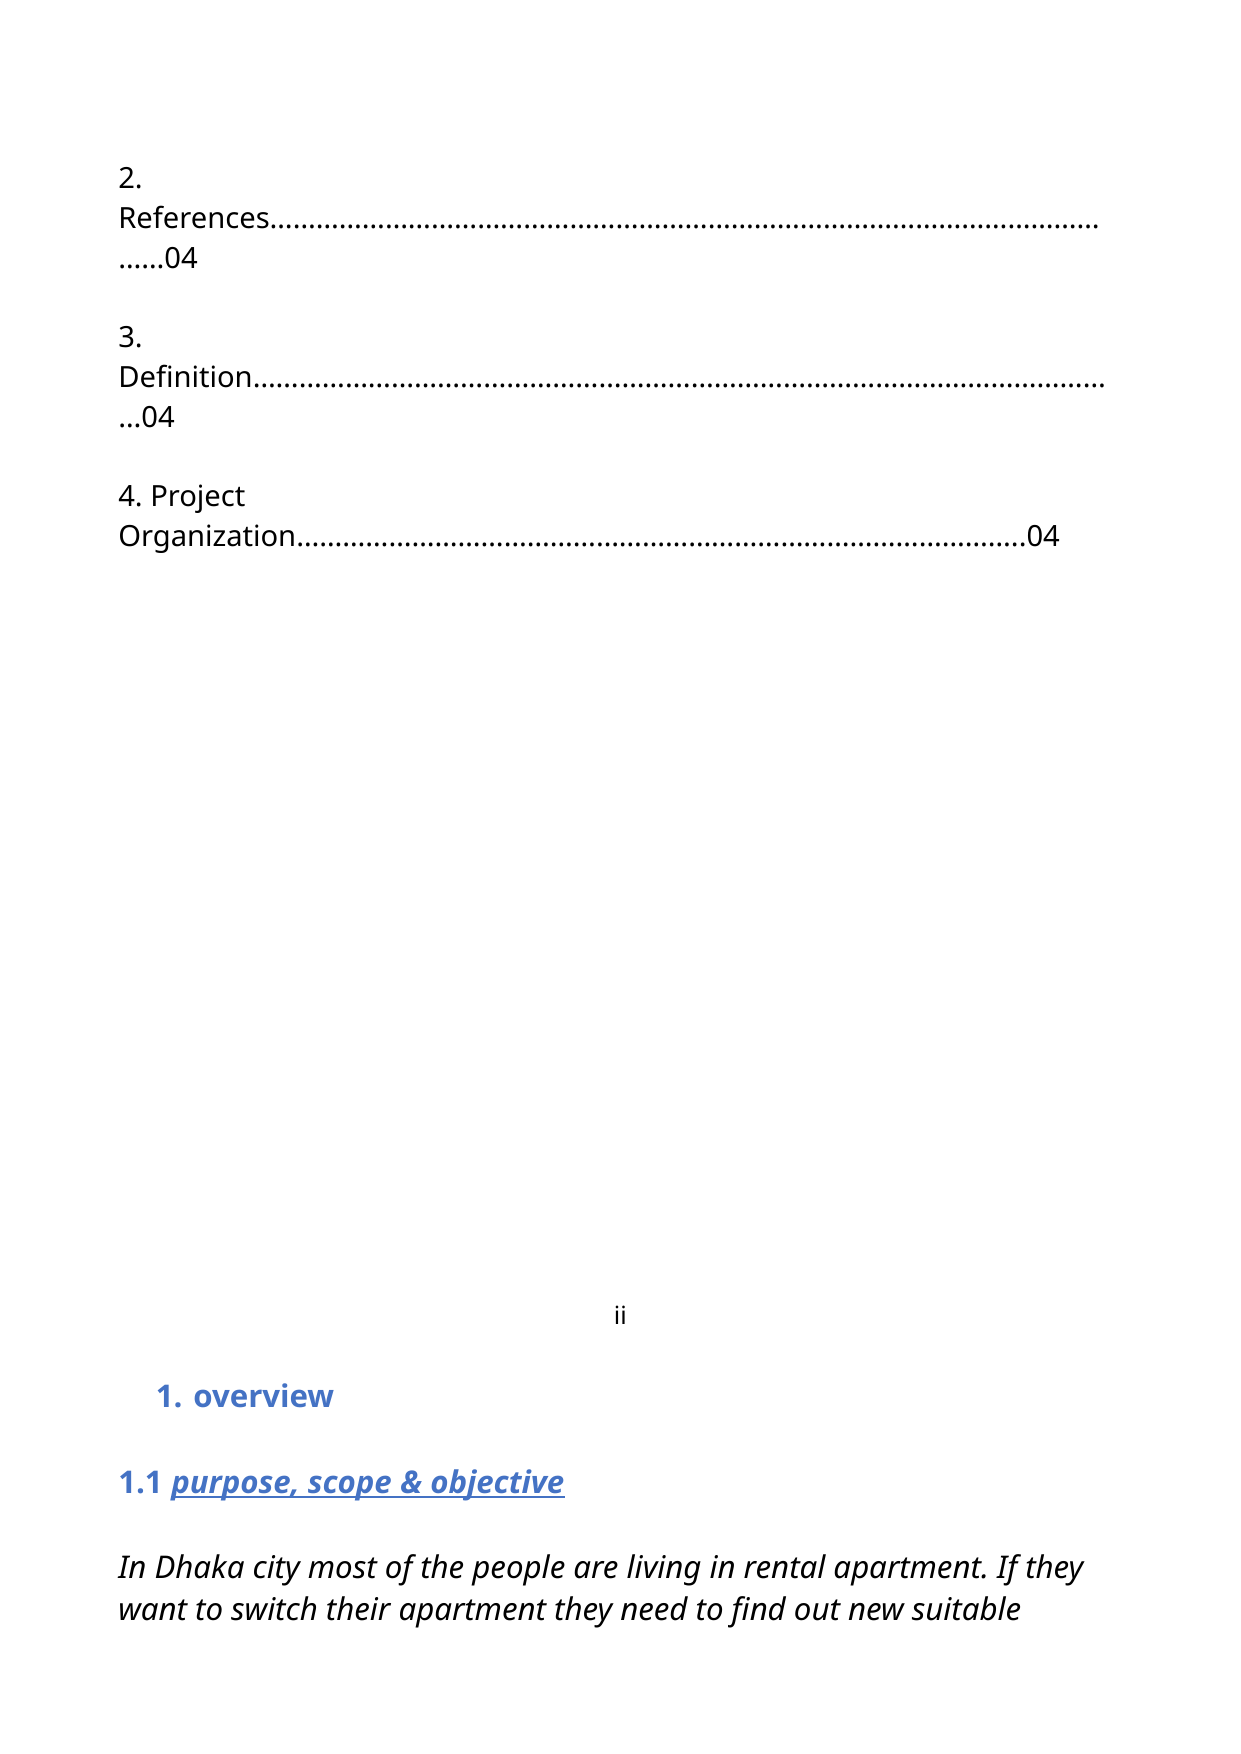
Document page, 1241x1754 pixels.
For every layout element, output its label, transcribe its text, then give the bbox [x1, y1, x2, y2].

text 4. Project Organization…………………………………………………………………………………..04 [118, 475, 1122, 555]
list overview [156, 1374, 1122, 1417]
text In Dhaka city most of the people are living in rental apartment. If they want to switch their apartment they need to find out new suitable [118, 1545, 1122, 1630]
text ii [118, 1298, 1122, 1332]
text 2. References……………………………………………………………………………………………………04 [118, 158, 1122, 277]
text 1.1 purpose, scope & objective [118, 1459, 1122, 1502]
text 3. Definition……………………………………………………………………………………………………04 [118, 317, 1122, 436]
